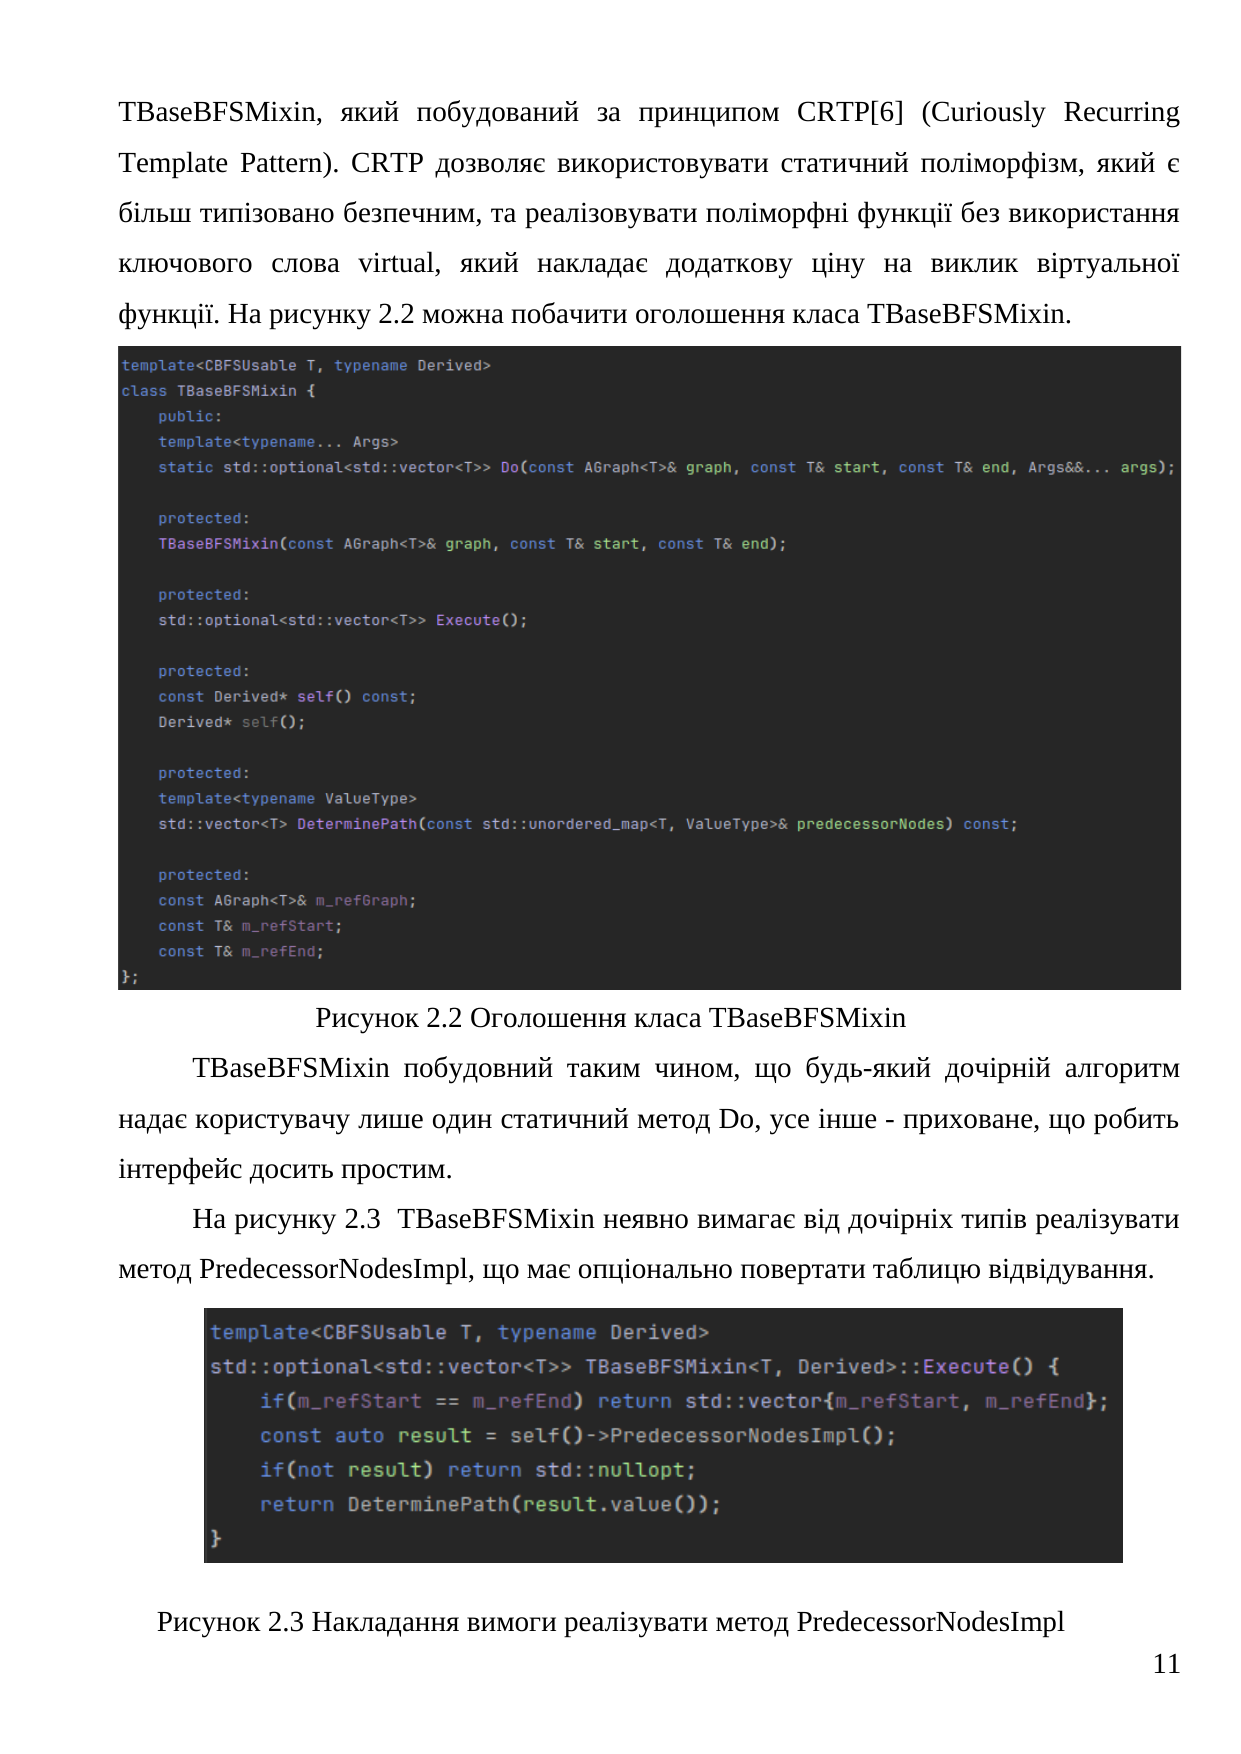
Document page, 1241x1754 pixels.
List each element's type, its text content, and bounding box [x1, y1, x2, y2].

picture [204, 1308, 1123, 1563]
picture [118, 346, 1182, 990]
text TBaseBFSMixin побудовний таким чином, що будь-який дочірній алгоритм надає користувачу лише один статичний метод Do, усе інше - приховане, що робить інтерфейс досить простим. [118, 1050, 1181, 1184]
text TBaseBFSMixin, який побудований за принципом CRTP[6] (Curiously Recurring Template Pattern). CRTP дозволяє використовувати статичний поліморфізм, який є більш типізовано безпечним, та реалізовувати поліморфні функції без використання ключового слова virtual, який накладає додаткову ціну на виклик віртуальної функції. На рисунку 2.2 можна побачити оголошення класа TBaseBFSMixin. [118, 94, 1181, 329]
list Оголошення класа TBaseBFSMixin [118, 990, 1181, 1034]
text На рисунку 2.3 TBaseBFSMixin неявно вимагає від дочірніх типів реалізувати метод PredecessorNodesImpl, що має опціонально повертати таблицю відвідування. [118, 1201, 1181, 1285]
list Накладання вимоги реалізувати метод PredecessorNodesImpl [118, 1604, 1181, 1637]
